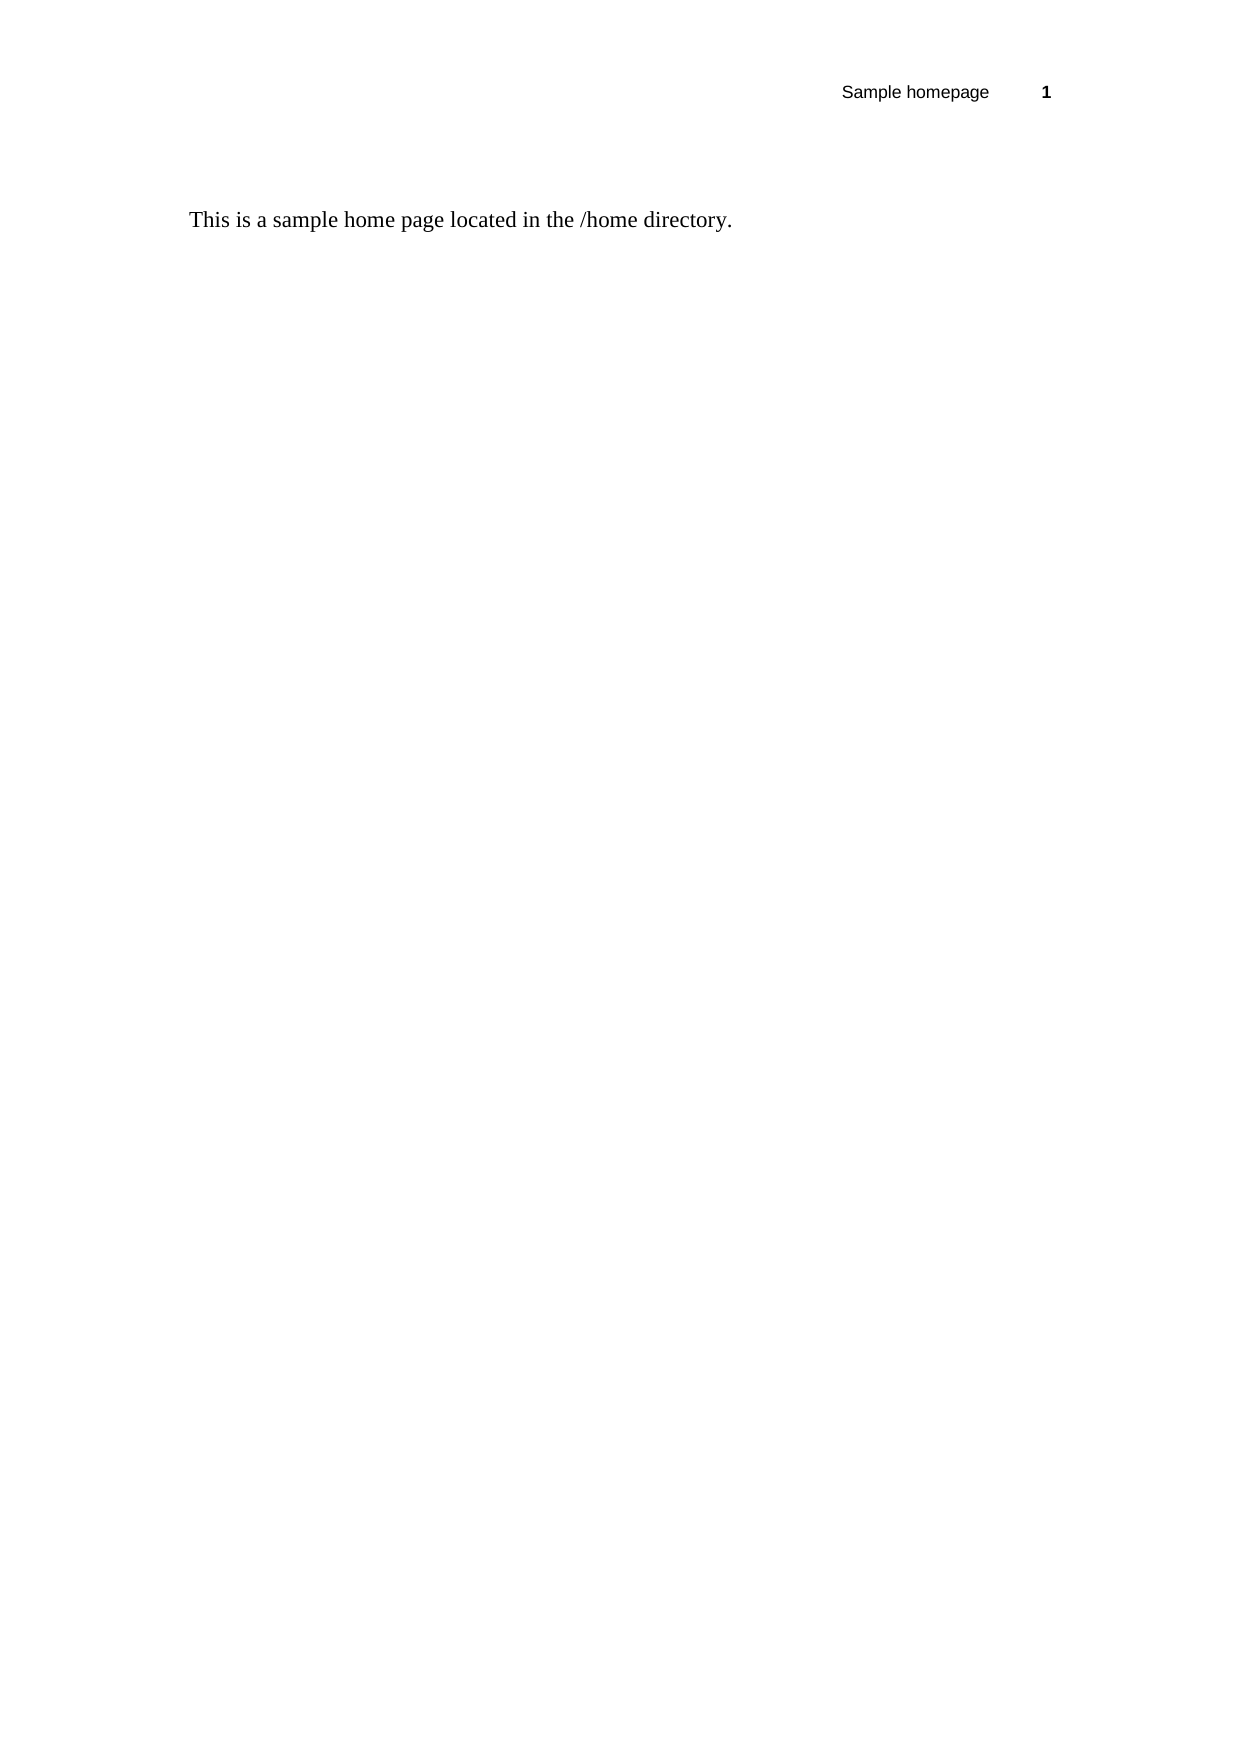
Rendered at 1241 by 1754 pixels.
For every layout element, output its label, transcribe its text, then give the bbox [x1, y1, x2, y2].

text This is a sample home page located in the /home directory. [189, 207, 1051, 232]
